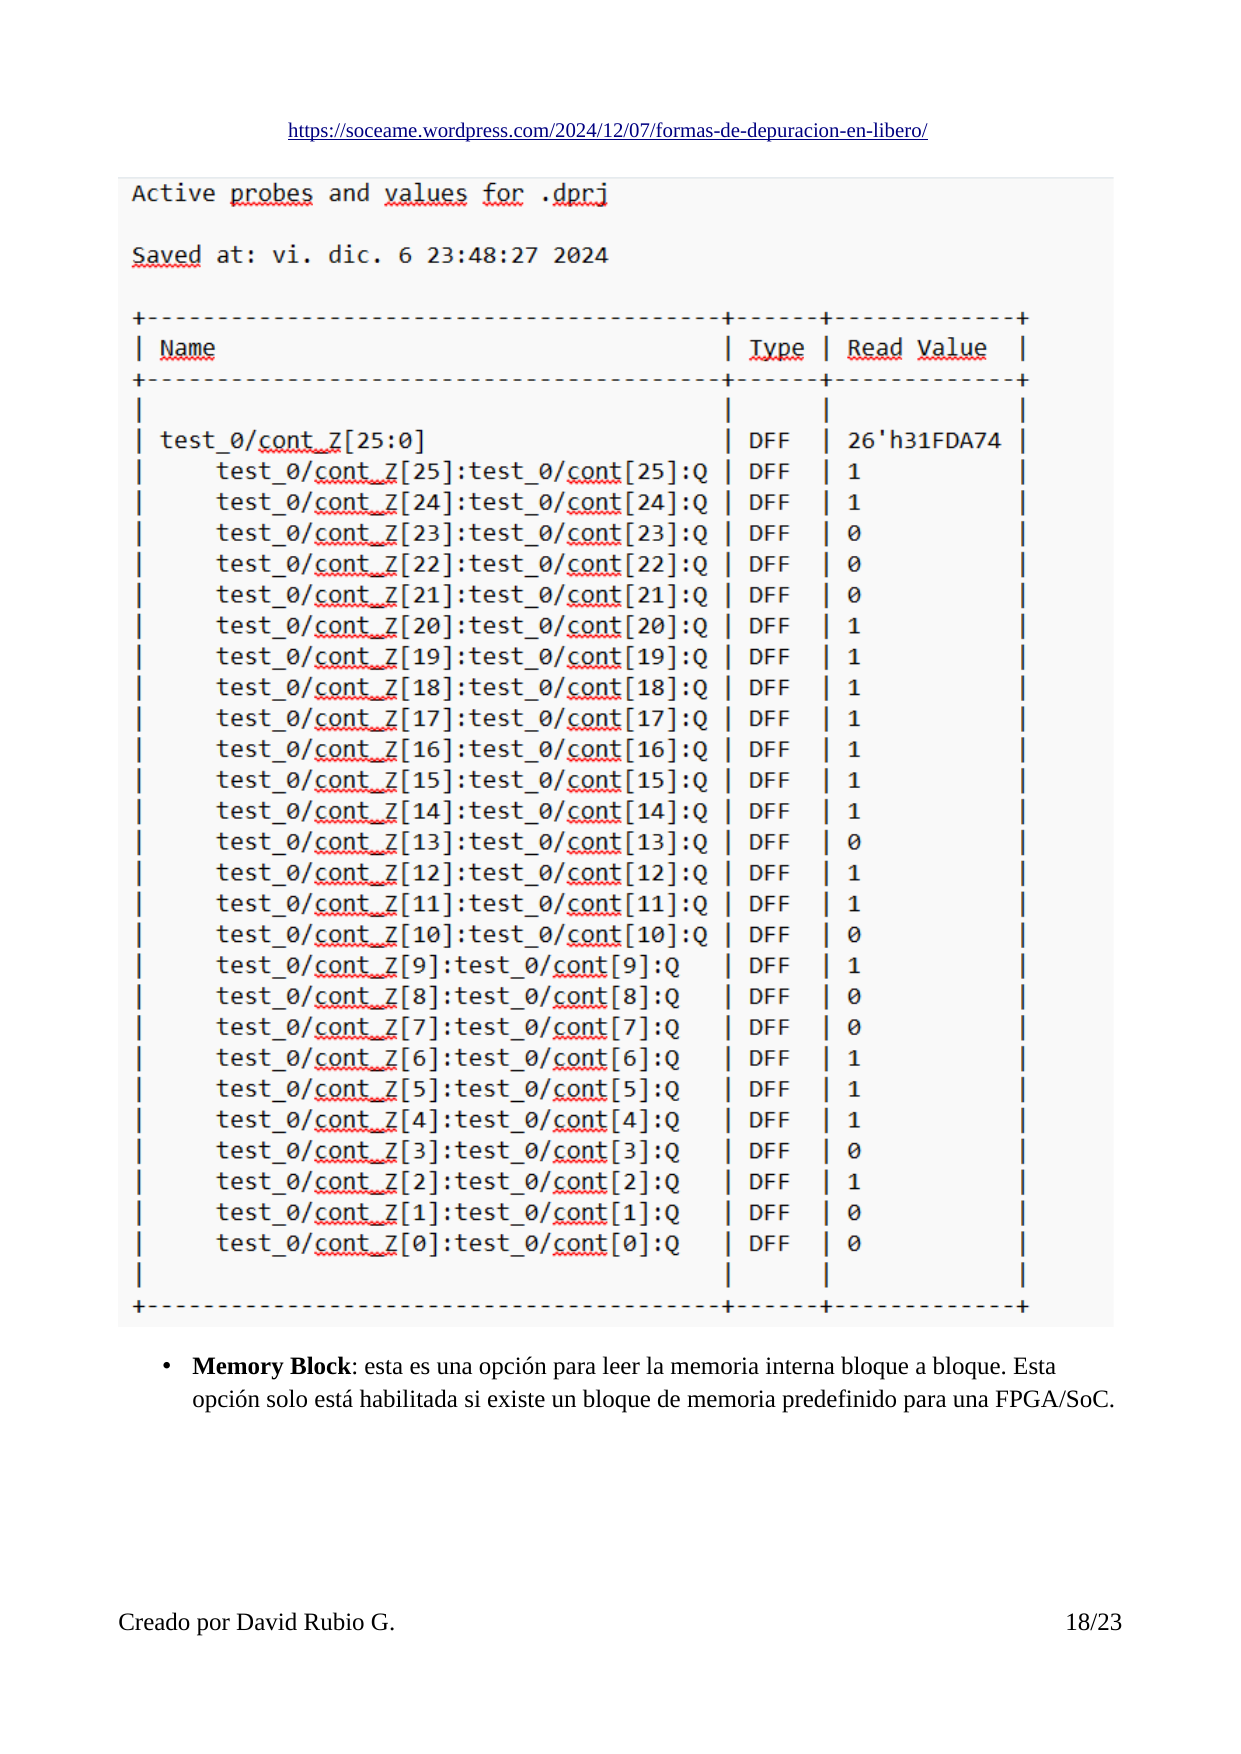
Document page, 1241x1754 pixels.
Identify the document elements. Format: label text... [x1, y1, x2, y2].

picture [118, 177, 1114, 1327]
list Memory Block: esta es una opción para leer la memoria interna bloque a bloque. Esta opción solo está habilitada si existe un bloque de memoria predefinido para una FPGA/SoC. [162, 1351, 1122, 1413]
